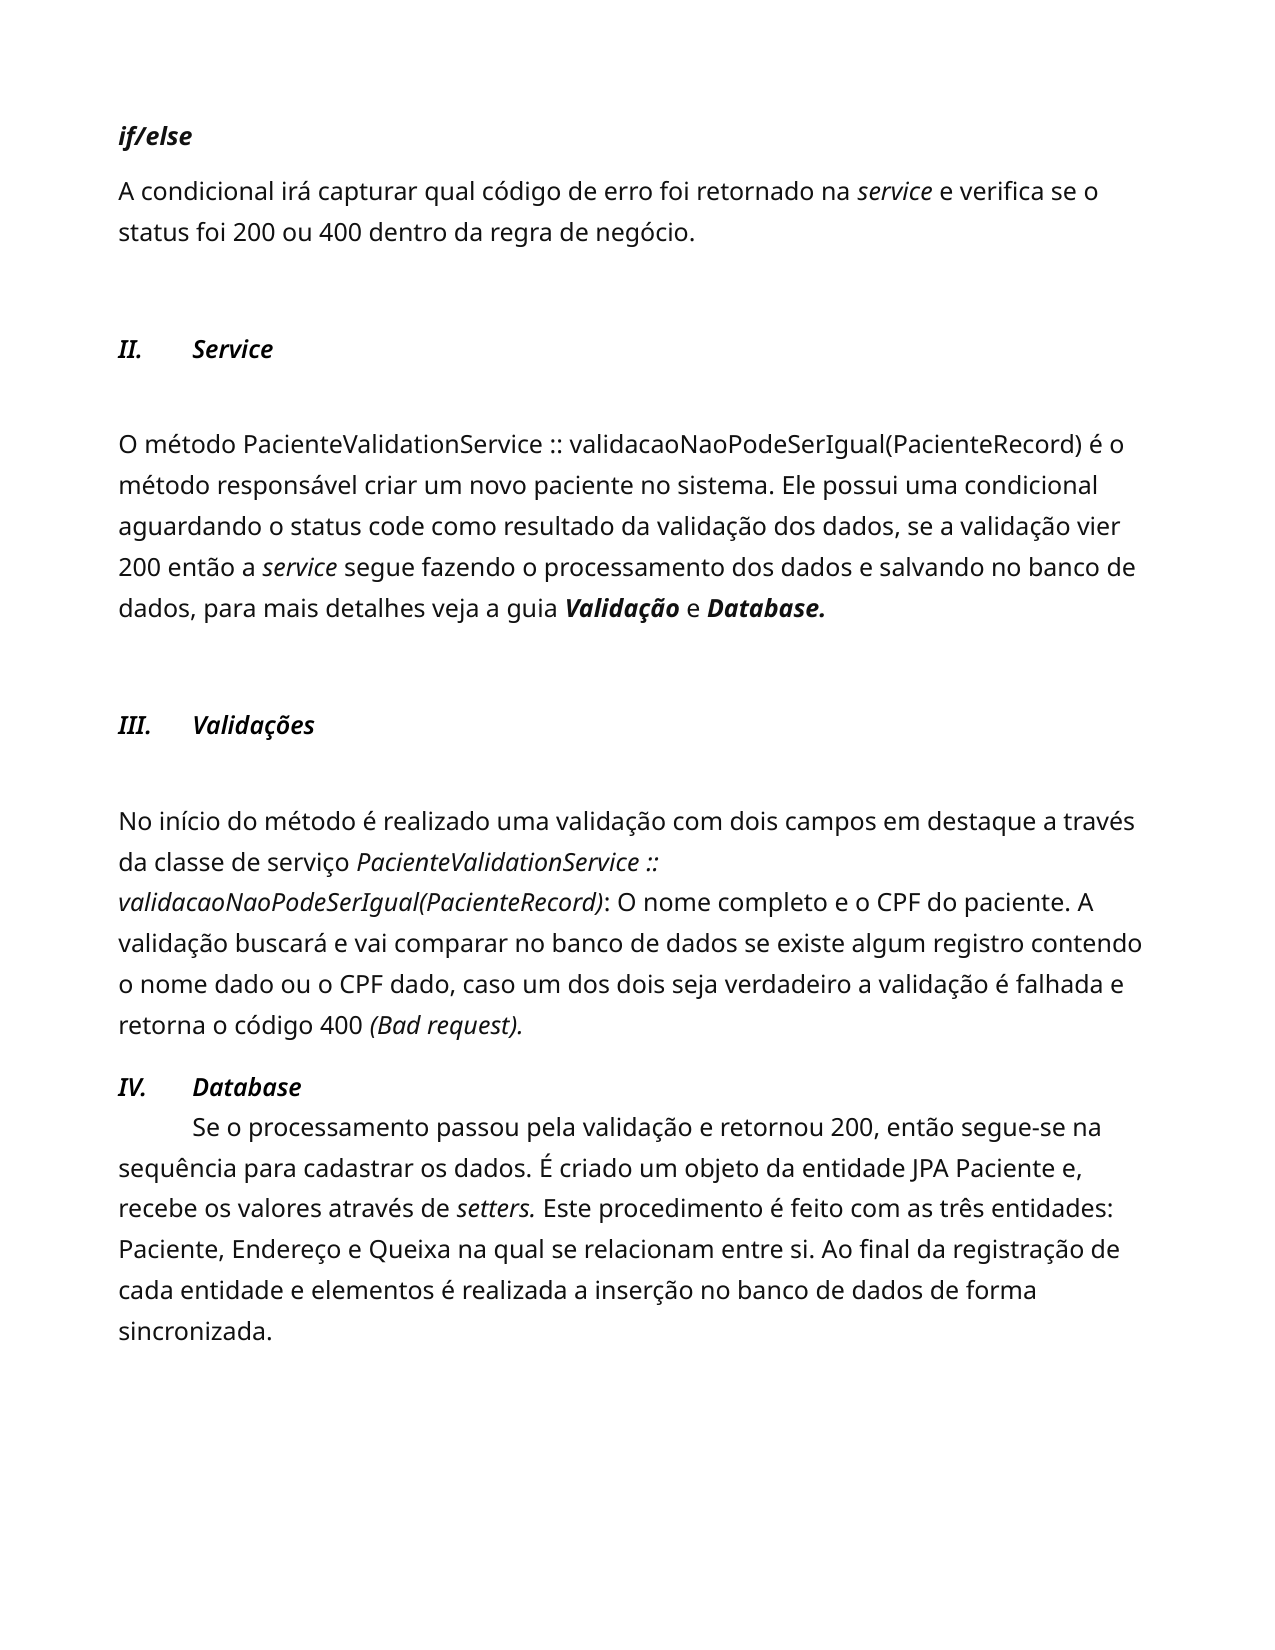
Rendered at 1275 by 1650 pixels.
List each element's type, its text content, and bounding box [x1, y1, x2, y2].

subtitle Service [118, 331, 1157, 366]
text Se o processamento passou pela validação e retornou 200, então segue-se na sequência para cadastrar os dados. É criado um objeto da entidade JPA Paciente e, recebe os valores através de setters. Este procedimento é feito com as três entidades: Paciente, Endereço e Queixa na qual se relacionam entre si. Ao final da registração de cada entidade e elementos é realizada a inserção no banco de dados de forma sincronizada. [118, 1109, 1157, 1348]
text O método PacienteValidationService :: validacaoNaoPodeSerIgual(PacienteRecord) é o método responsável criar um novo paciente no sistema. Ele possui uma condicional aguardando o status code como resultado da validação dos dados, se a validação vier 200 então a service segue fazendo o processamento dos dados e salvando no banco de dados, para mais detalhes veja a guia Validação e Database. [118, 427, 1157, 624]
text A condicional irá capturar qual código de erro foi retornado na service e verifica se o status foi 200 ou 400 dentro da regra de negócio. [118, 173, 1157, 248]
text No início do método é realizado uma validação com dois campos em destaque a través da classe de serviço PacienteValidationService :: validacaoNaoPodeSerIgual(PacienteRecord): O nome completo e o CPF do paciente. A validação buscará e vai comparar no banco de dados se existe algum registro contendo o nome dado ou o CPF dado, caso um dos dois seja verdadeiro a validação é falhada e retorna o código 400 (Bad request). [118, 803, 1157, 1042]
subtitle Validações [118, 708, 1157, 742]
subtitle Database [118, 1069, 1157, 1103]
text if/else [118, 118, 1157, 152]
